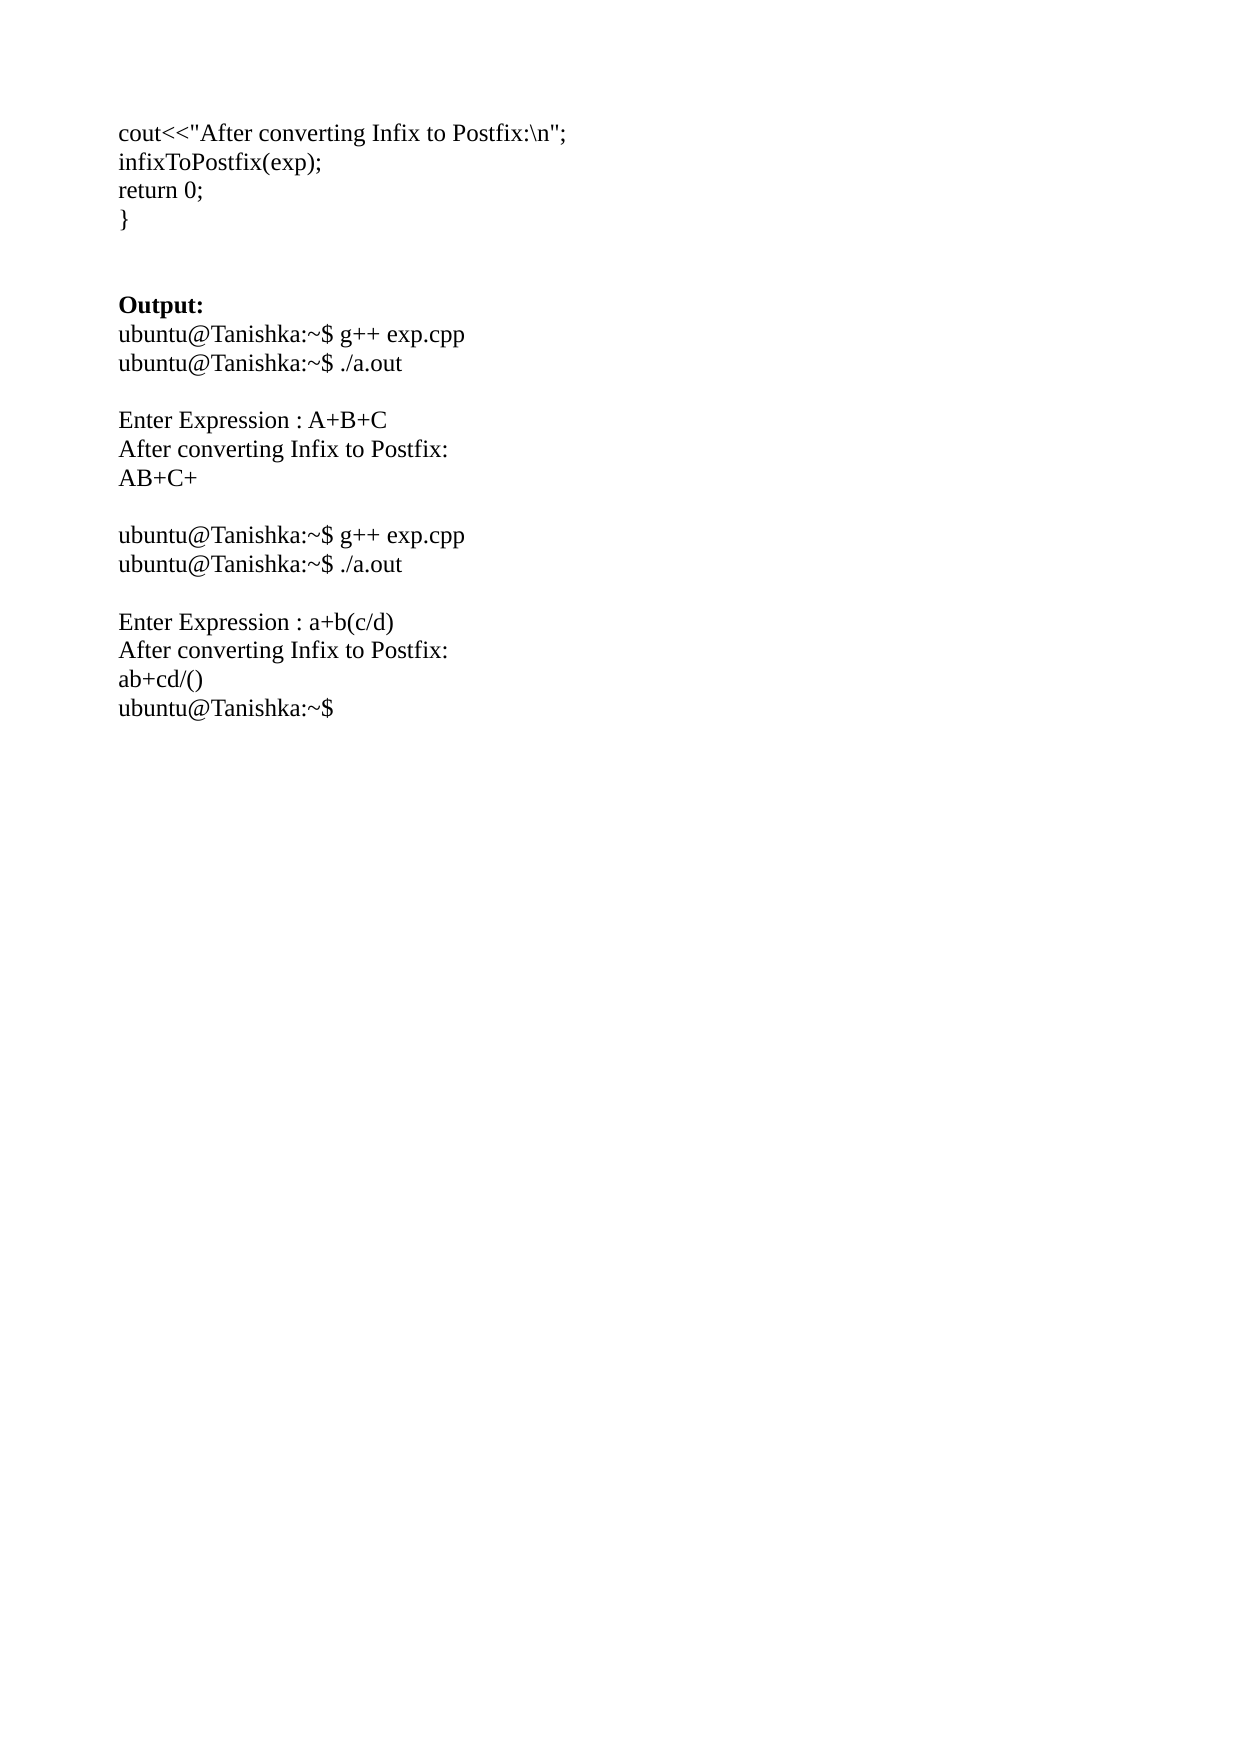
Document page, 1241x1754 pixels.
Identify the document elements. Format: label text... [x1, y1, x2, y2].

text After converting Infix to Postfix: [118, 434, 1122, 463]
text } [118, 204, 1122, 233]
text infixToPostfix(exp); [118, 147, 1122, 176]
text ab+cd/() [118, 664, 1122, 693]
text Output: [118, 291, 1122, 319]
text ubuntu@Tanishka:~$ g++ exp.cpp [118, 521, 1122, 549]
text Enter Expression : a+b(c/d) [118, 607, 1122, 636]
text ubuntu@Tanishka:~$ ./a.out [118, 348, 1122, 377]
text return 0; [118, 176, 1122, 204]
text Enter Expression : A+B+C [118, 406, 1122, 434]
text ubuntu@Tanishka:~$ ./a.out [118, 549, 1122, 578]
text AB+C+ [118, 463, 1122, 492]
text After converting Infix to Postfix: [118, 636, 1122, 664]
text ubuntu@Tanishka:~$ g++ exp.cpp [118, 319, 1122, 348]
text ubuntu@Tanishka:~$ [118, 693, 1122, 722]
text cout<<"After converting Infix to Postfix:\n"; [118, 118, 1122, 147]
